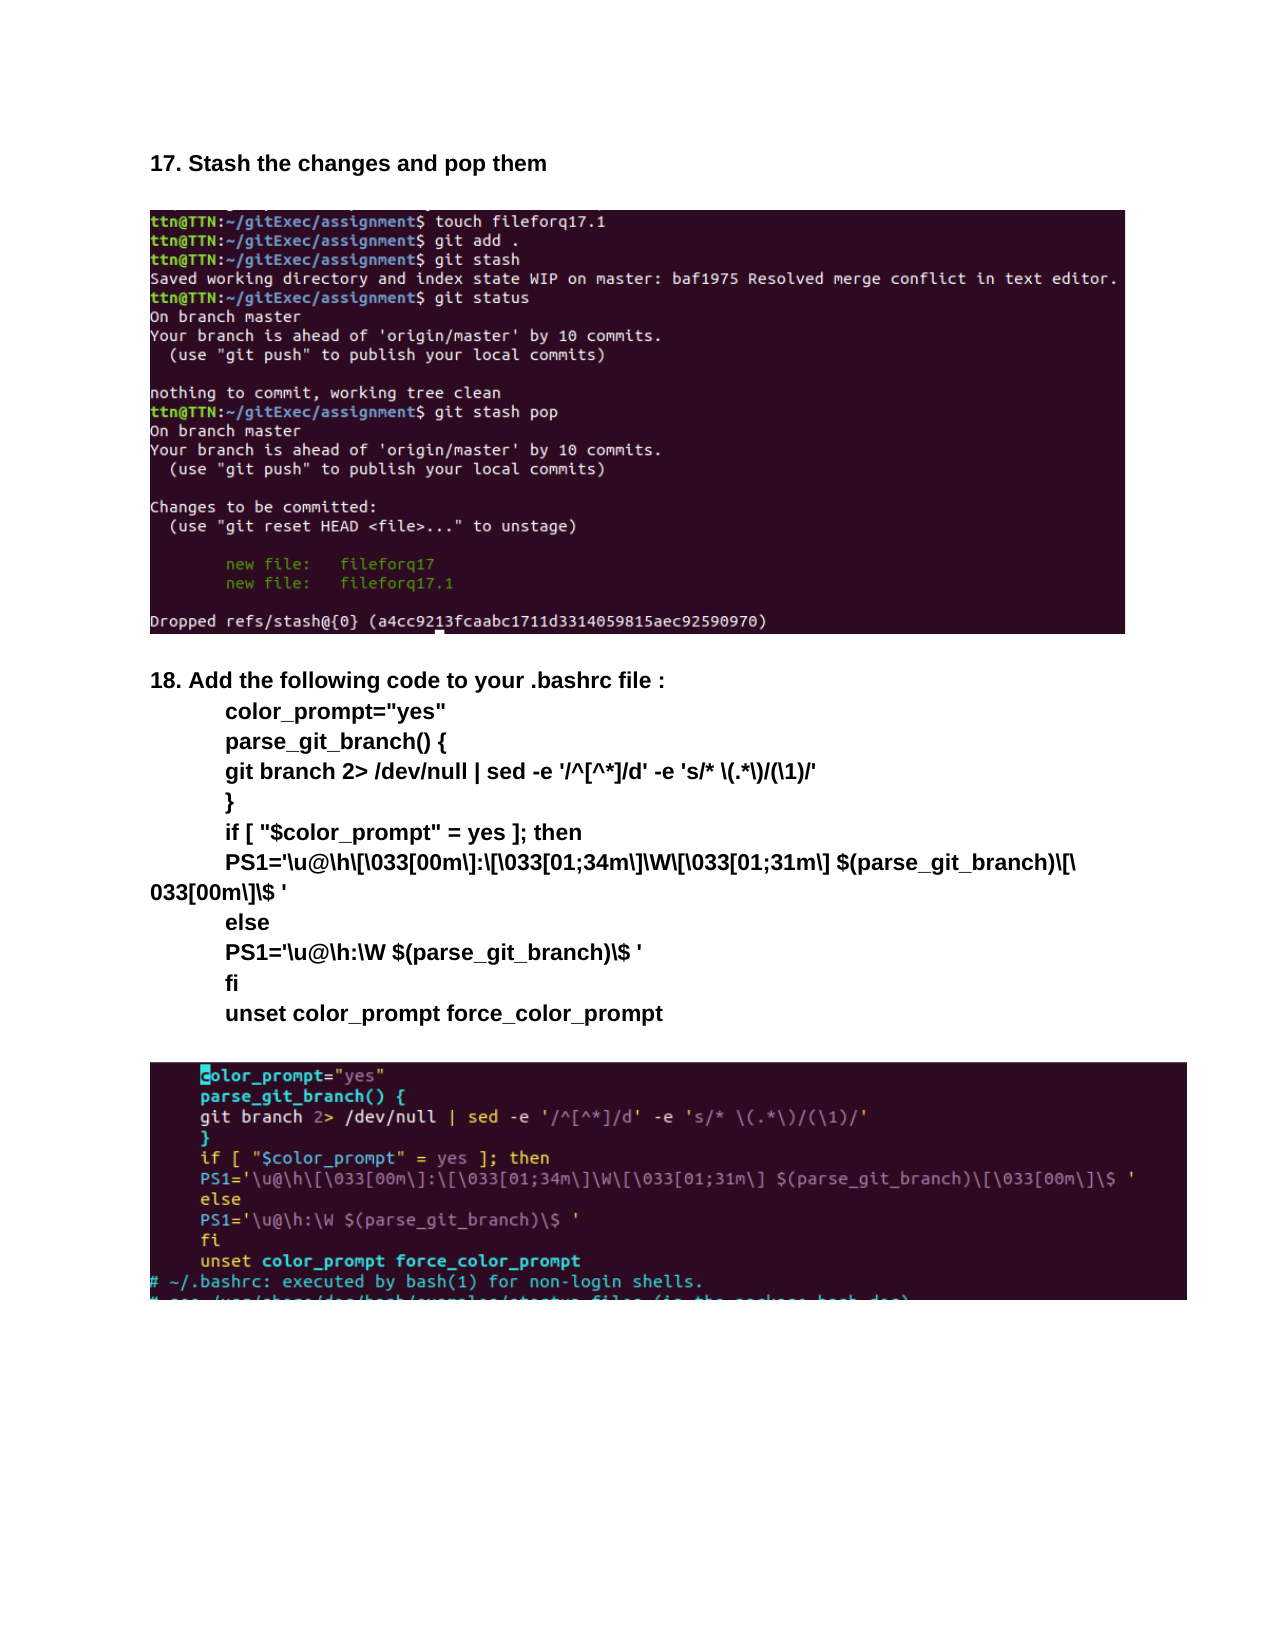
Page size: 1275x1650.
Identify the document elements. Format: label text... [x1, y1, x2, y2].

picture [150, 210, 1125, 634]
text color_prompt="yes" parse_git_branch() { git branch 2> /dev/null | sed -e '/^[^*]/d' -e 's/* \(.*\)/(\1)/' } if [ "$color_prompt" = yes ]; then PS1='\u@\h\[\033[00m\]:\[\033[01;34m\]\W\[\033[01;31m\] $(parse_git_branch)\[\033[00m\]\$ ' else PS1='\u@\h:\W $(parse_git_branch)\$ ' fi unset color_prompt force_color_prompt [150, 698, 1125, 1026]
text 18. Add the following code to your .bashrc file : [150, 667, 1125, 694]
text 17. Stash the changes and pop them [150, 150, 1125, 176]
picture [150, 1062, 1187, 1300]
